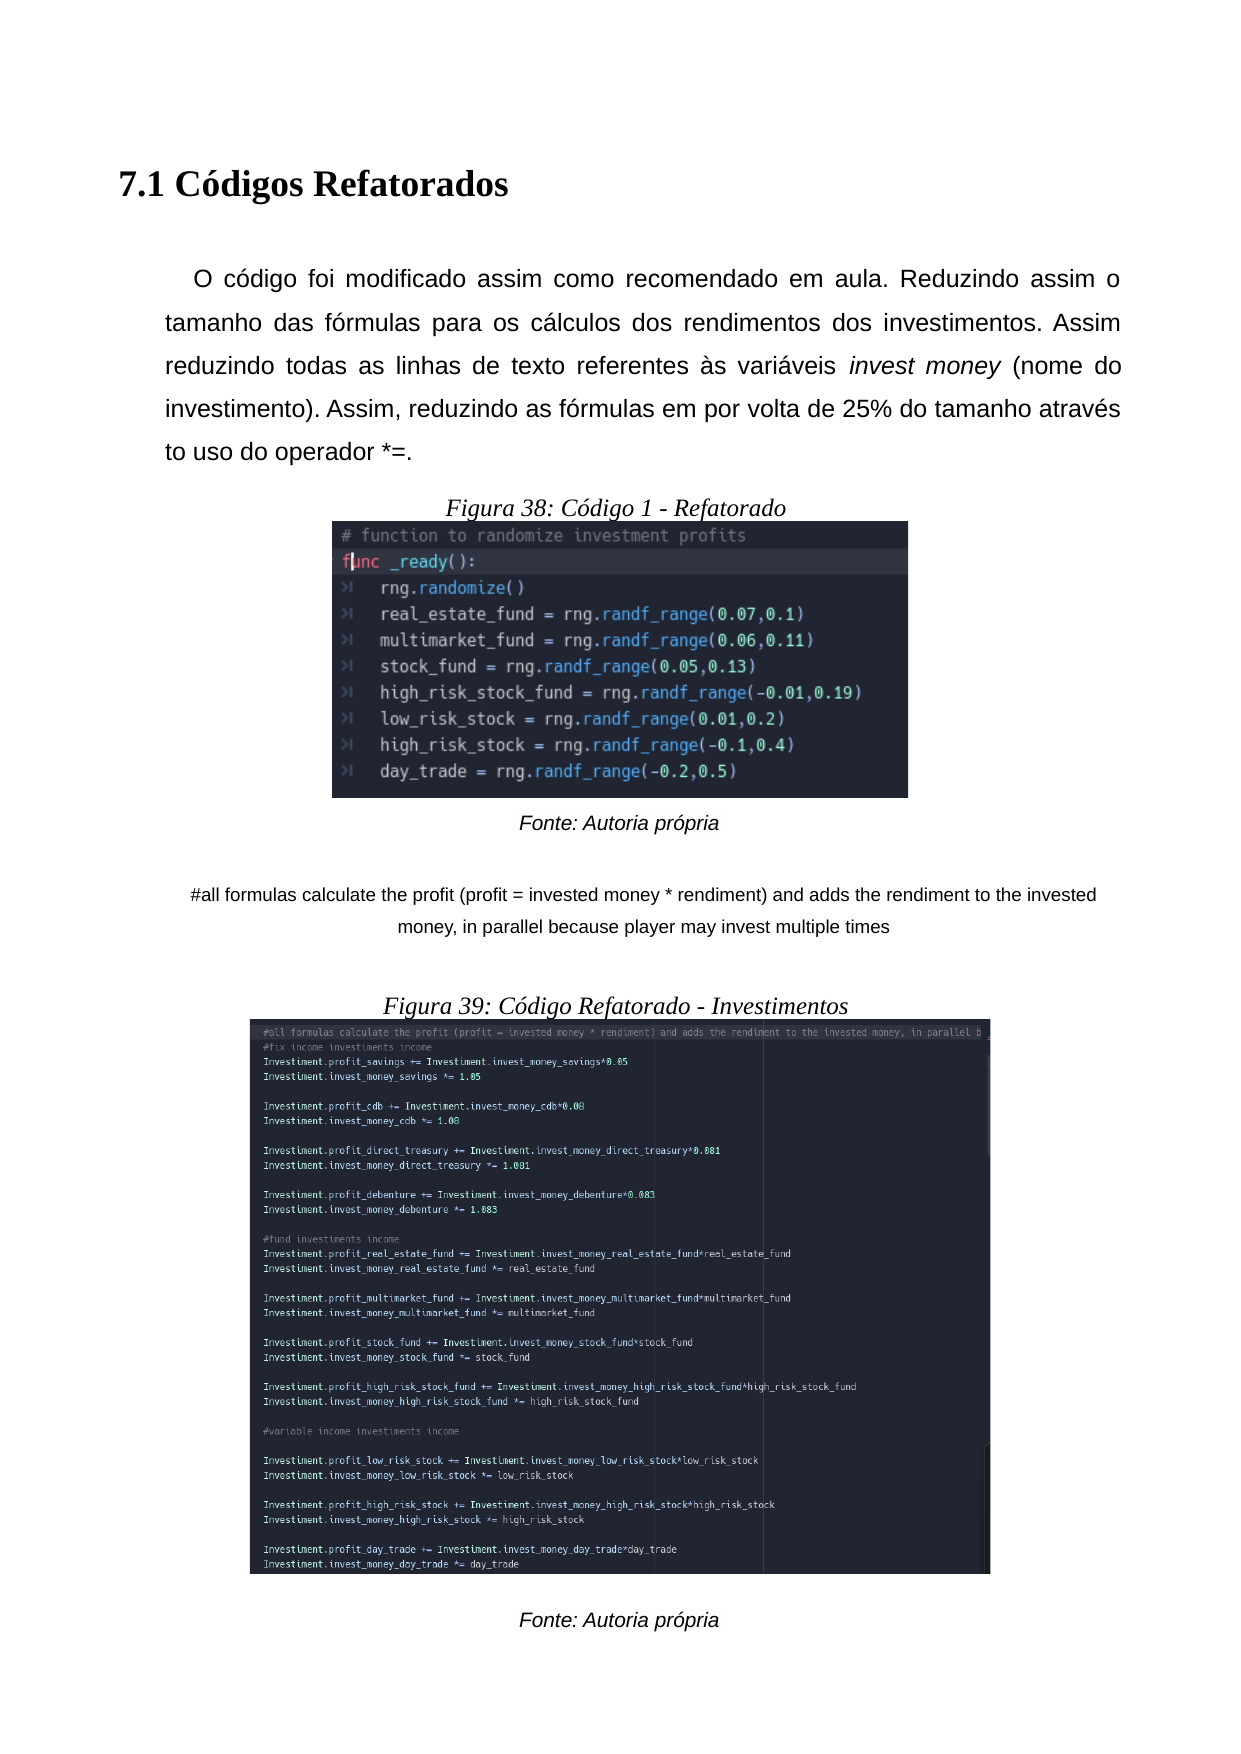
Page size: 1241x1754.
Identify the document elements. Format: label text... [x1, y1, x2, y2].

text #all formulas calculate the profit (profit = invested money * rendiment) and adds the rendiment to the invested money, in parallel because player may invest multiple times [165, 884, 1122, 938]
text Fonte: Autoria própria [118, 480, 1122, 835]
picture [249, 1019, 991, 1574]
text O código foi modificado assim como recomendado em aula. Reduzindo assim o tamanho das fórmulas para os cálculos dos rendimentos dos investimentos. Assim reduzindo todas as linhas de texto referentes às variáveis invest money (nome do investimento). Assim, reduzindo as fórmulas em por volta de 25% do tamanho através to uso do operador *=. [165, 264, 1122, 466]
text Figura 39: Código Refatorado - Investimentos [250, 991, 991, 1019]
picture [332, 521, 909, 798]
subtitle 7.1 Códigos Refatorados [118, 118, 1122, 204]
text Fonte: Autoria própria [118, 1607, 1122, 1631]
text Figura 38: Código 1 - Refatorado [293, 493, 947, 521]
